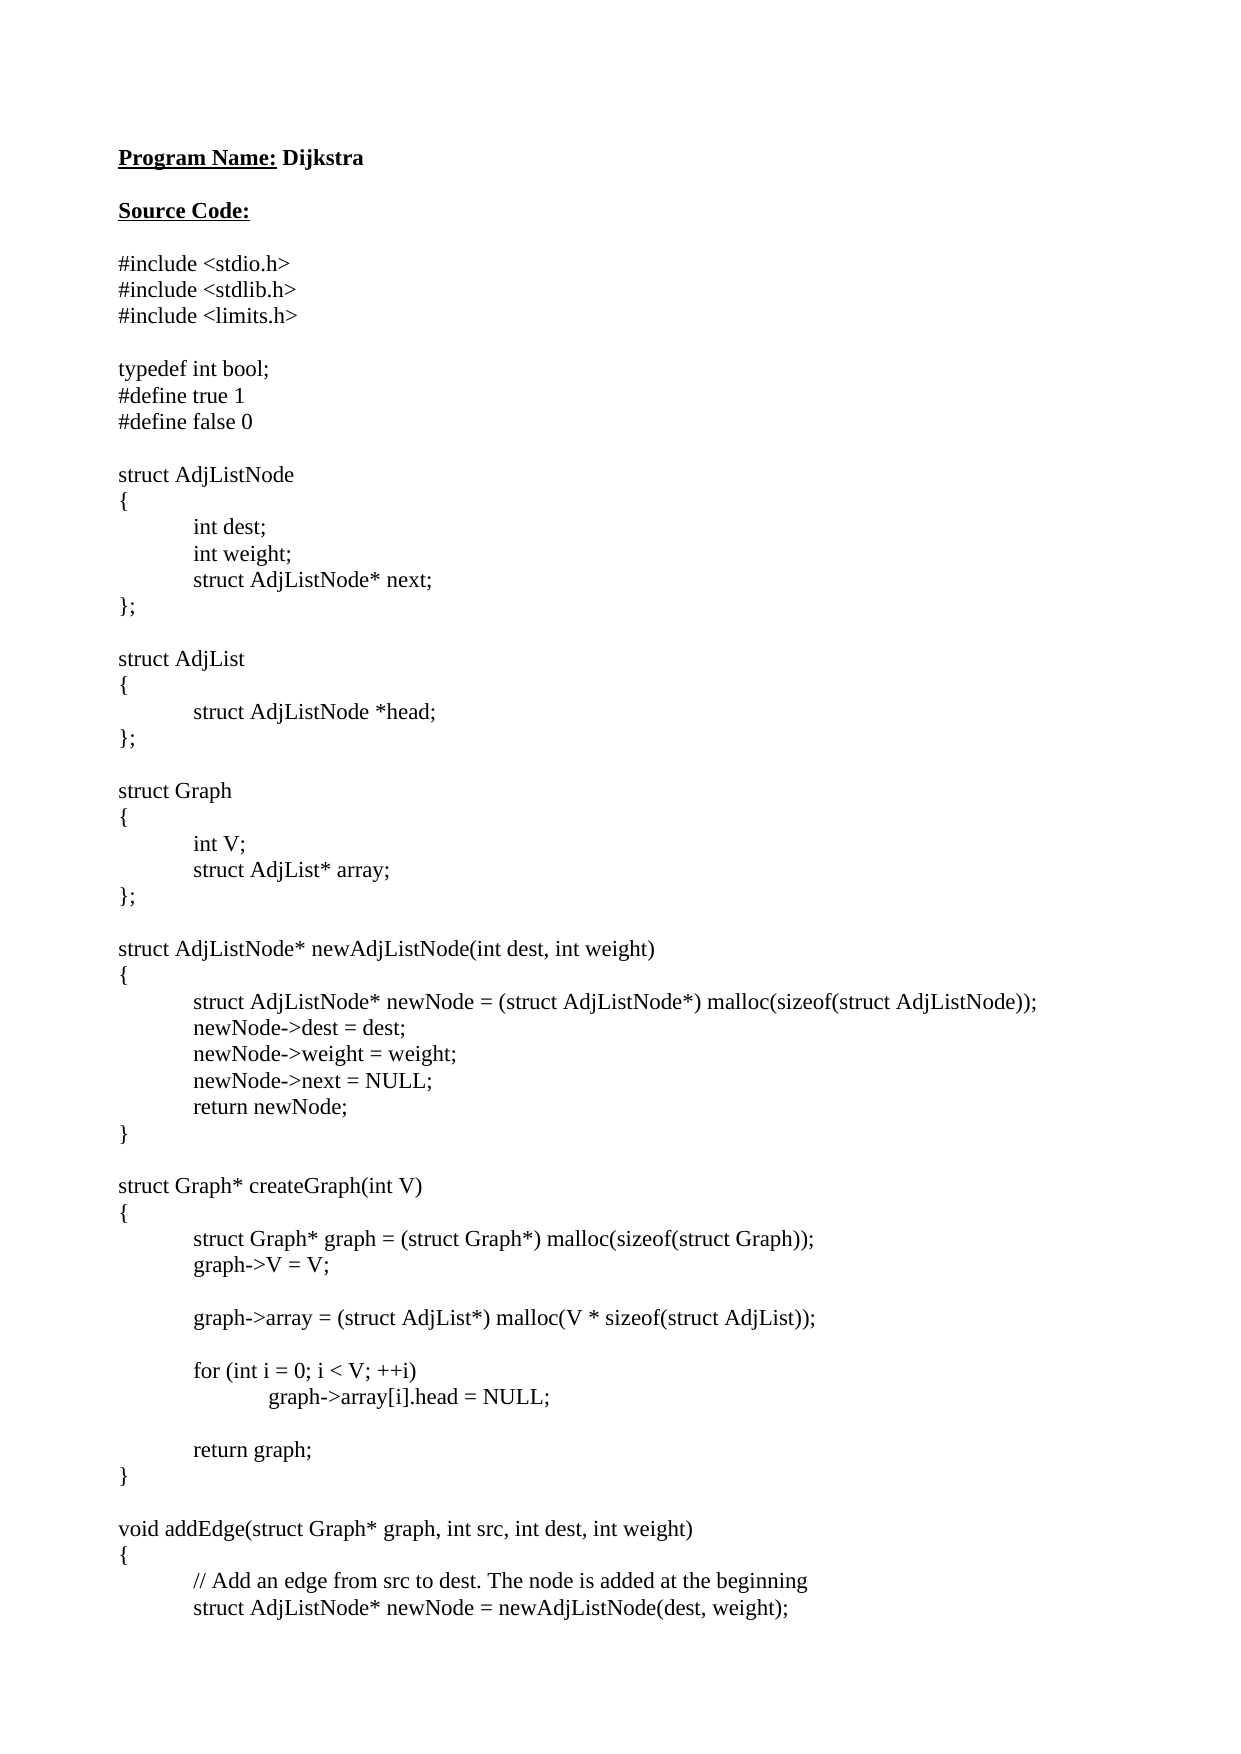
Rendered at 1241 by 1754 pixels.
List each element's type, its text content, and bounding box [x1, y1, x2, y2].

text } [118, 1462, 1122, 1488]
text struct AdjListNode* next; [118, 566, 1122, 592]
text void addEdge(struct Graph* graph, int src, int dest, int weight) [118, 1515, 1122, 1541]
text { [118, 487, 1122, 513]
text Program Name: Dijkstra [118, 144, 1122, 171]
text newNode->next = NULL; [118, 1067, 1122, 1093]
text #include <limits.h> [118, 303, 1122, 329]
text struct AdjList* array; [118, 856, 1122, 882]
text struct AdjListNode* newNode = (struct AdjListNode*) malloc(sizeof(struct AdjListNode)); [118, 988, 1122, 1014]
text } [118, 1119, 1122, 1146]
text struct Graph* graph = (struct Graph*) malloc(sizeof(struct Graph)); [118, 1225, 1122, 1251]
text typedef int bool; [118, 355, 1122, 382]
text return newNode; [118, 1093, 1122, 1119]
text #define false 0 [118, 408, 1122, 434]
text struct Graph [118, 777, 1122, 803]
text newNode->weight = weight; [118, 1041, 1122, 1067]
text graph->array[i].head = NULL; [118, 1383, 1122, 1409]
text }; [118, 882, 1122, 909]
text graph->array = (struct AdjList*) malloc(V * sizeof(struct AdjList)); [118, 1304, 1122, 1330]
text struct AdjListNode [118, 461, 1122, 487]
text { [118, 803, 1122, 830]
text #include <stdlib.h> [118, 276, 1122, 303]
text { [118, 1199, 1122, 1225]
text #define true 1 [118, 382, 1122, 408]
text struct Graph* createGraph(int V) [118, 1172, 1122, 1199]
text struct AdjListNode *head; [118, 698, 1122, 724]
text newNode->dest = dest; [118, 1014, 1122, 1041]
text struct AdjListNode* newAdjListNode(int dest, int weight) [118, 935, 1122, 961]
text graph->V = V; [118, 1251, 1122, 1278]
text }; [118, 724, 1122, 751]
text }; [118, 592, 1122, 619]
text // Add an edge from src to dest. The node is added at the beginning [118, 1568, 1122, 1594]
text #include <stdio.h> [118, 250, 1122, 276]
text { [118, 961, 1122, 988]
text int V; [118, 830, 1122, 856]
text int dest; [118, 513, 1122, 540]
text for (int i = 0; i < V; ++i) [118, 1357, 1122, 1383]
text { [118, 1541, 1122, 1568]
text { [118, 672, 1122, 698]
text struct AdjListNode* newNode = newAdjListNode(dest, weight); [118, 1594, 1122, 1620]
text return graph; [118, 1436, 1122, 1462]
text struct AdjList [118, 645, 1122, 672]
text Source Code: [118, 197, 1122, 223]
text int weight; [118, 540, 1122, 566]
